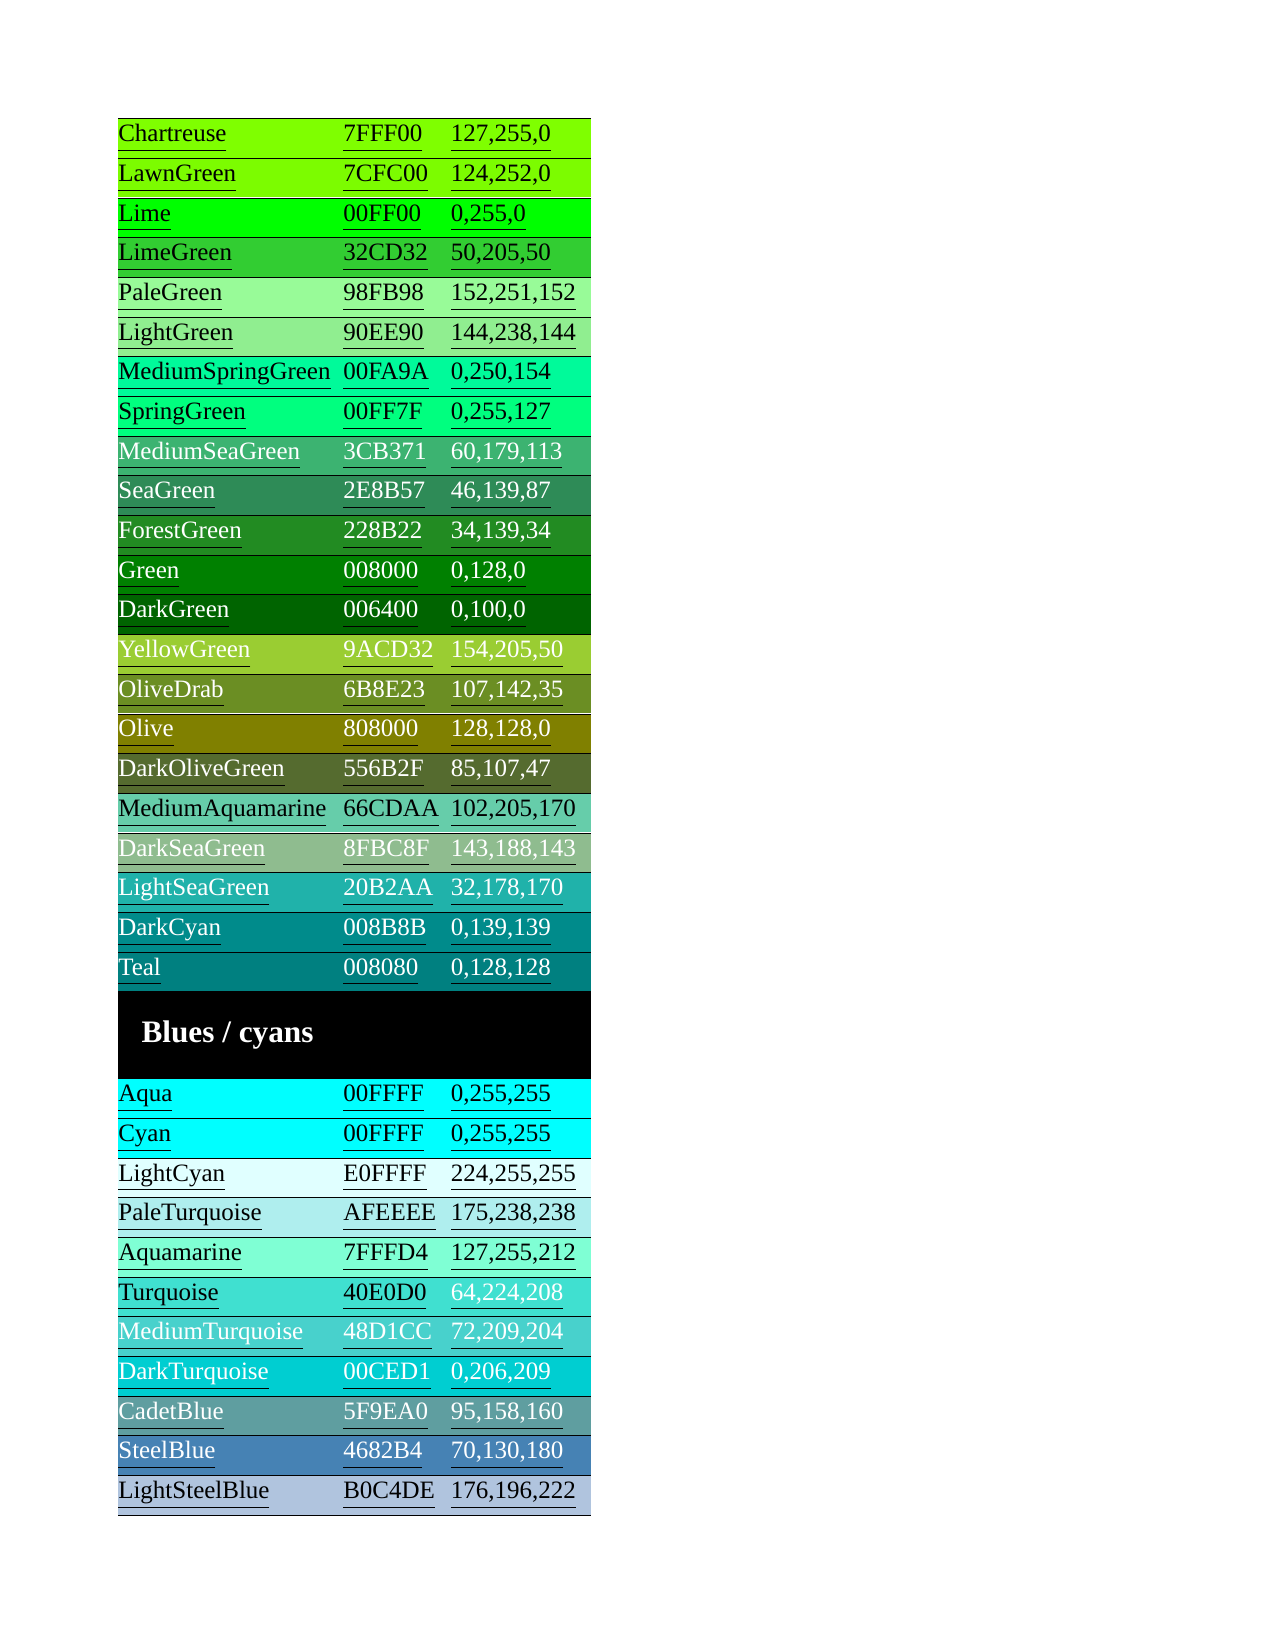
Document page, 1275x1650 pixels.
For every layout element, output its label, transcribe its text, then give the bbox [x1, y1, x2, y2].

table_cell 124,252,0 [451, 159, 591, 197]
table_cell CadetBlue [118, 1397, 343, 1435]
table_cell 46,139,87 [451, 476, 591, 515]
table_cell E0FFFF [343, 1159, 451, 1197]
table_cell 808000 [343, 715, 451, 753]
table_cell 0,206,209 [451, 1357, 591, 1396]
table_cell 152,251,152 [451, 278, 591, 317]
table_cell DarkOliveGreen [118, 754, 343, 793]
table_cell 20B2AA [343, 873, 451, 912]
table_cell Aqua [118, 1079, 343, 1118]
table_cell DarkGreen [118, 595, 343, 634]
table_cell 7FFF00 [343, 119, 451, 158]
table_cell 64,224,208 [451, 1278, 591, 1316]
table_cell 00FF00 [343, 199, 451, 237]
table_cell 0,255,0 [451, 199, 591, 237]
table_cell 60,179,113 [451, 437, 591, 475]
table_cell 128,128,0 [451, 715, 591, 753]
table_cell LightCyan [118, 1159, 343, 1197]
table_cell 008B8B [343, 913, 451, 952]
table_cell 224,255,255 [451, 1159, 591, 1197]
table_cell Cyan [118, 1119, 343, 1158]
table_cell 176,196,222 [451, 1476, 591, 1515]
table_cell 9ACD32 [343, 635, 451, 674]
table_cell PaleTurquoise [118, 1198, 343, 1237]
table_cell 6B8E23 [343, 675, 451, 713]
table_cell Lime [118, 199, 343, 237]
table_cell 50,205,50 [451, 238, 591, 277]
table_cell 00FA9A [343, 357, 451, 396]
table_cell SpringGreen [118, 397, 343, 436]
table_cell Aquamarine [118, 1238, 343, 1277]
table_cell 127,255,0 [451, 119, 591, 158]
table_cell 228B22 [343, 516, 451, 555]
table_cell 66CDAA [343, 794, 451, 832]
table_cell 4682B4 [343, 1436, 451, 1475]
table_cell 107,142,35 [451, 675, 591, 713]
table_cell 70,130,180 [451, 1436, 591, 1475]
table_cell 0,255,255 [451, 1119, 591, 1158]
table_cell 5F9EA0 [343, 1397, 451, 1435]
table_cell ForestGreen [118, 516, 343, 555]
table_cell 008080 [343, 953, 451, 991]
table_cell 2E8B57 [343, 476, 451, 515]
table_cell Olive [118, 715, 343, 753]
table_cell 175,238,238 [451, 1198, 591, 1237]
table_cell Turquoise [118, 1278, 343, 1316]
table_cell 0,255,127 [451, 397, 591, 436]
table_cell 154,205,50 [451, 635, 591, 674]
table_cell 0,255,255 [451, 1079, 591, 1118]
table_cell AFEEEE [343, 1198, 451, 1237]
table_cell SteelBlue [118, 1436, 343, 1475]
table_cell MediumSpringGreen [118, 357, 343, 396]
table_cell LightSteelBlue [118, 1476, 343, 1515]
table_cell 32,178,170 [451, 873, 591, 912]
table_cell MediumTurquoise [118, 1317, 343, 1356]
table_cell 3CB371 [343, 437, 451, 475]
table_cell Teal [118, 953, 343, 991]
table_cell 98FB98 [343, 278, 451, 317]
table_cell 143,188,143 [451, 834, 591, 872]
table_cell 85,107,47 [451, 754, 591, 793]
table_cell Green [118, 556, 343, 594]
table_cell 7CFC00 [343, 159, 451, 197]
table_cell LawnGreen [118, 159, 343, 197]
table_cell 95,158,160 [451, 1397, 591, 1435]
table_cell 127,255,212 [451, 1238, 591, 1277]
table_cell SeaGreen [118, 476, 343, 515]
table_cell 144,238,144 [451, 318, 591, 356]
table_cell 006400 [343, 595, 451, 634]
table_cell YellowGreen [118, 635, 343, 674]
table_cell B0C4DE [343, 1476, 451, 1515]
table_cell 40E0D0 [343, 1278, 451, 1316]
table_cell 32CD32 [343, 238, 451, 277]
table_cell OliveDrab [118, 675, 343, 713]
table_cell MediumSeaGreen [118, 437, 343, 475]
table_cell DarkTurquoise [118, 1357, 343, 1396]
table_cell 7FFFD4 [343, 1238, 451, 1277]
table_cell LightGreen [118, 318, 343, 356]
table_cell 0,128,0 [451, 556, 591, 594]
table_cell 556B2F [343, 754, 451, 793]
table_cell 00FF7F [343, 397, 451, 436]
table_cell LimeGreen [118, 238, 343, 277]
table_cell Blues / cyans [118, 992, 591, 1078]
table_cell 90EE90 [343, 318, 451, 356]
table_cell 00FFFF [343, 1079, 451, 1118]
table_cell 48D1CC [343, 1317, 451, 1356]
table_cell 102,205,170 [451, 794, 591, 832]
table_cell PaleGreen [118, 278, 343, 317]
table_cell 0,250,154 [451, 357, 591, 396]
table_cell 8FBC8F [343, 834, 451, 872]
table_cell LightSeaGreen [118, 873, 343, 912]
table_cell 72,209,204 [451, 1317, 591, 1356]
table_cell 00FFFF [343, 1119, 451, 1158]
table_cell 0,100,0 [451, 595, 591, 634]
table_cell DarkSeaGreen [118, 834, 343, 872]
table_cell Chartreuse [118, 119, 343, 158]
table_cell DarkCyan [118, 913, 343, 952]
table_cell 00CED1 [343, 1357, 451, 1396]
table_cell 0,139,139 [451, 913, 591, 952]
table_cell 34,139,34 [451, 516, 591, 555]
table_cell 0,128,128 [451, 953, 591, 991]
table_cell MediumAquamarine [118, 794, 343, 832]
table_cell 008000 [343, 556, 451, 594]
